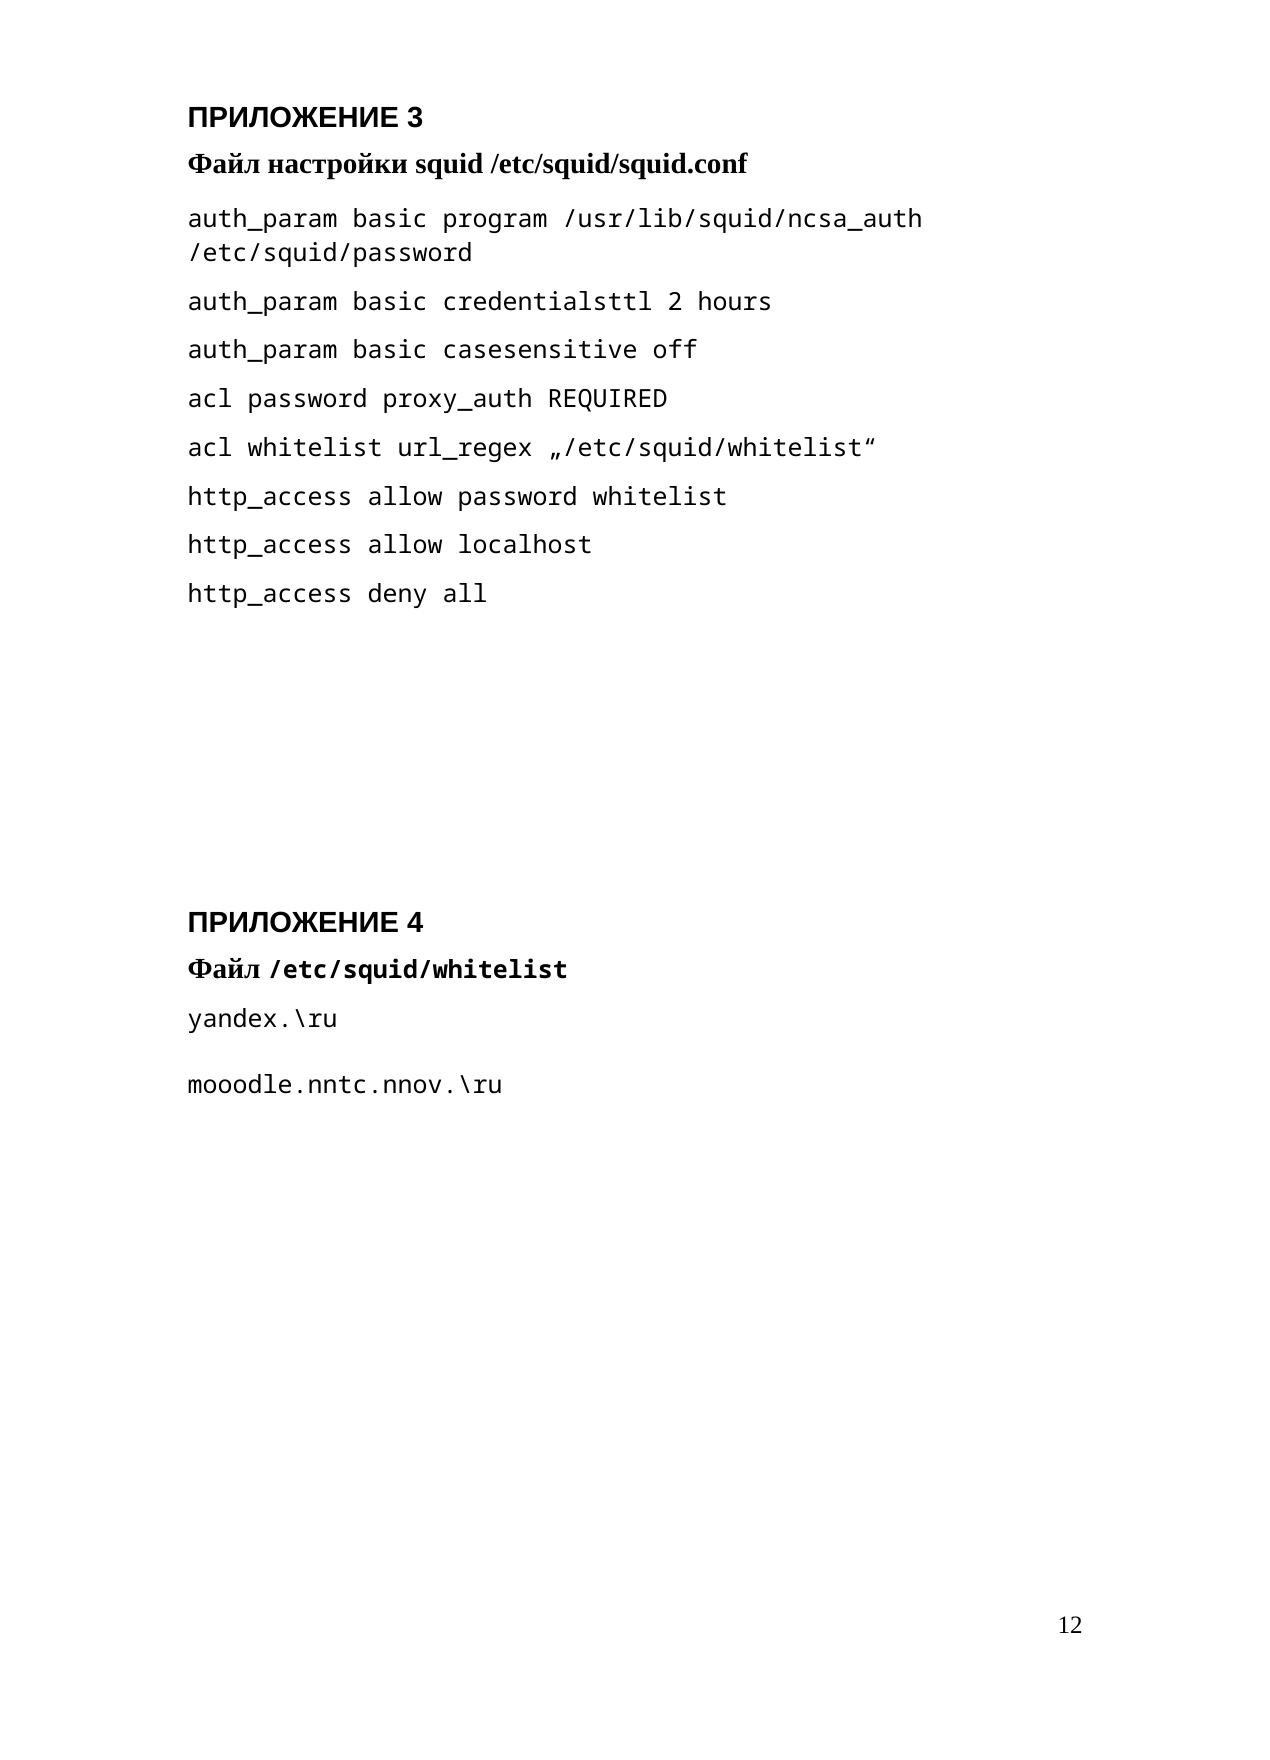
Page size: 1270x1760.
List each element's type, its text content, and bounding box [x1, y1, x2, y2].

text http_access deny all [187, 575, 1082, 609]
text Файл настройки squid /etc/squid/squid.conf [187, 146, 1082, 179]
text auth_param basic program /usr/lib/squid/ncsa_auth /etc/squid/password [187, 201, 1082, 269]
text auth_param basic casesensitive off [187, 332, 1082, 366]
text Файл /etc/squid/whitelist [187, 952, 1082, 986]
text http_access allow password whitelist [187, 478, 1082, 512]
subtitle ПРИЛОЖЕНИЕ 3 [187, 100, 1082, 133]
text mooodle.nntc.nnov.\ru [187, 1066, 1082, 1100]
subtitle ПРИЛОЖЕНИЕ 4 [187, 906, 1082, 939]
text auth_param basic credentialsttl 2 hours [187, 283, 1082, 318]
text http_access allow localhost [187, 527, 1082, 561]
text acl whitelist url_regex „/etc/squid/whitelist“ [187, 429, 1082, 463]
text acl password proxy_auth REQUIRED [187, 381, 1082, 415]
text yandex.\ru [187, 1001, 1082, 1035]
